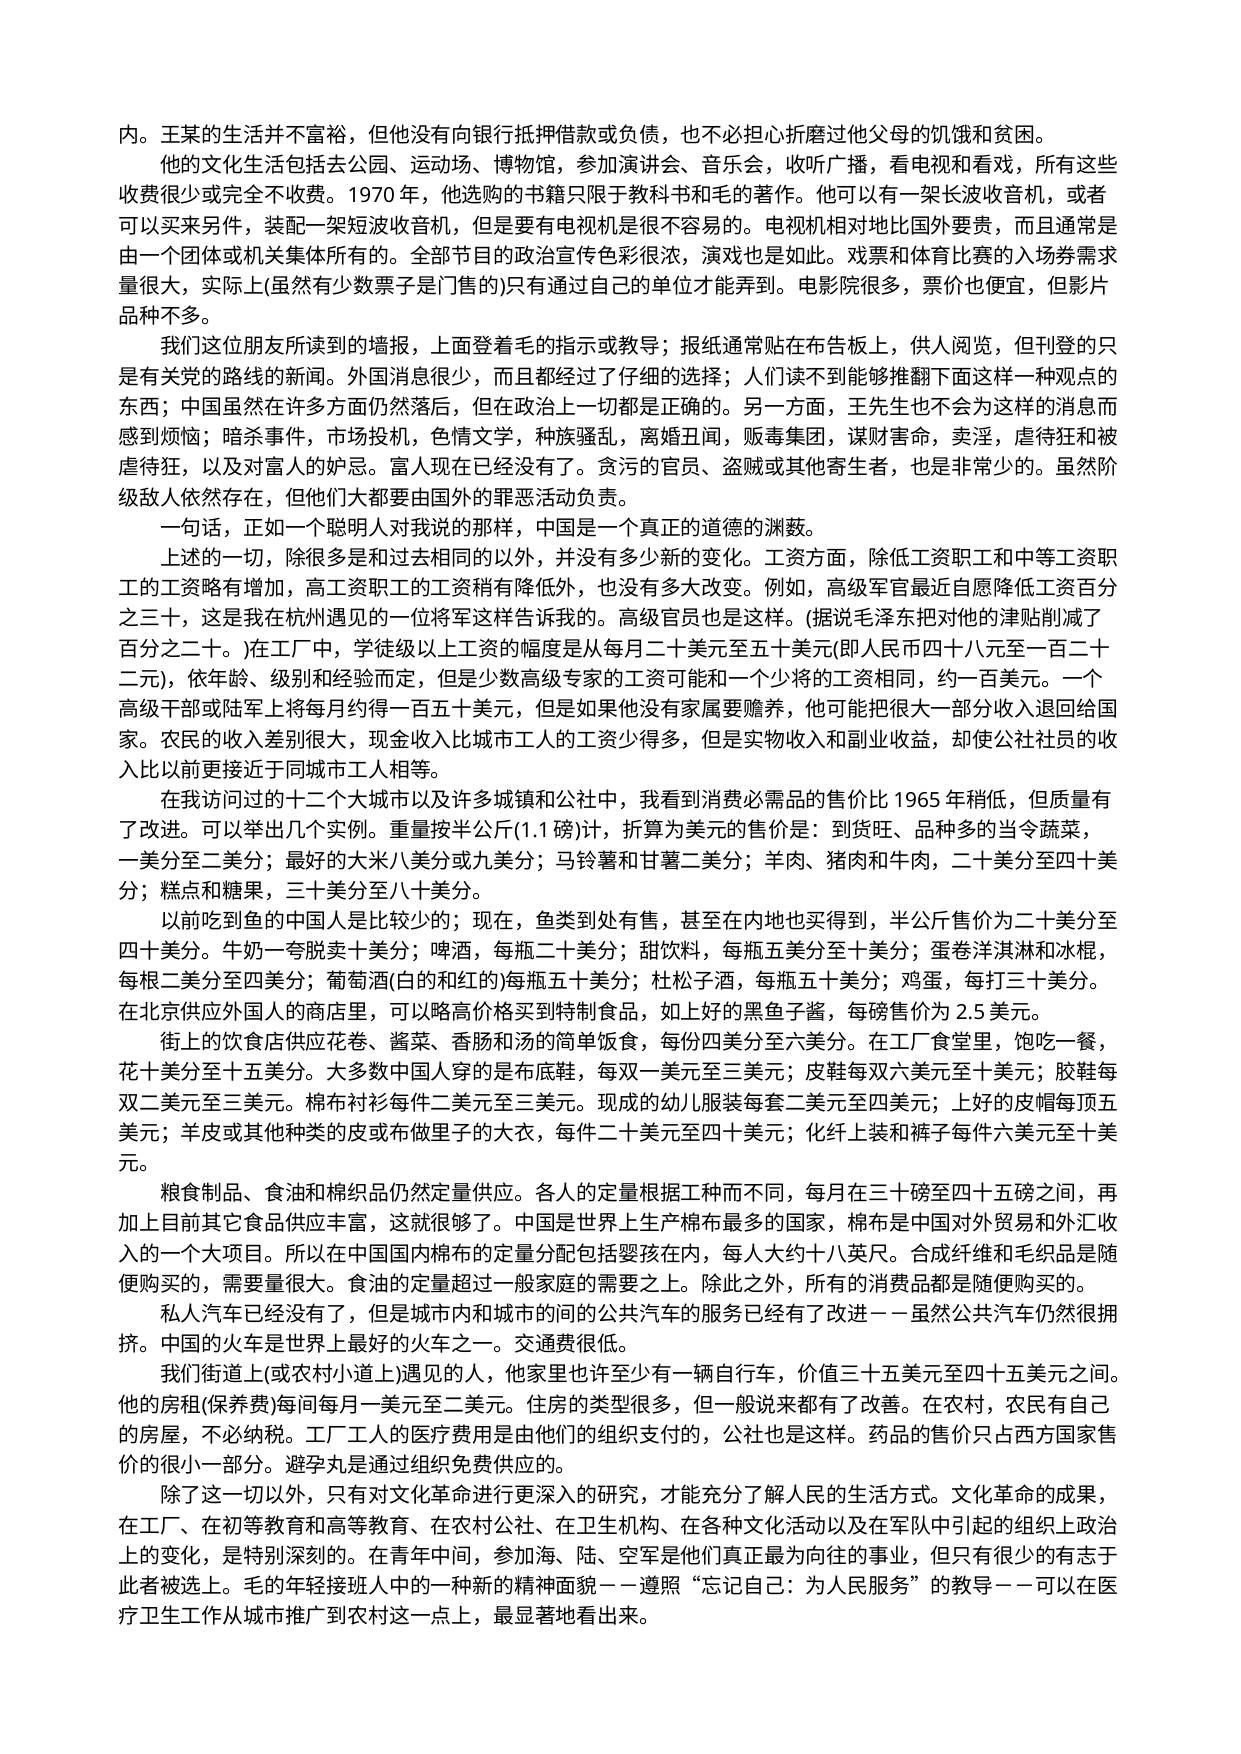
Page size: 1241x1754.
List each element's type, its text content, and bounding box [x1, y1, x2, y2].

text 私人汽车已经没有了，但是城市内和城市的间的公共汽车的服务已经有了改进－－虽然公共汽车仍然很拥挤。中国的火车是世界上最好的火车之一。交通费很低。 [118, 1297, 1122, 1358]
text 在我访问过的十二个大城市以及许多城镇和公社中，我看到消费必需品的售价比1965年稍低，但质量有了改进。可以举出几个实例。重量按半公斤(1.1磅)计，折算为美元的售价是：到货旺、品种多的当令蔬菜，一美分至二美分；最好的大米八美分或九美分；马铃薯和甘薯二美分；羊肉、猪肉和牛肉，二十美分至四十美分；糕点和糖果，三十美分至八十美分。 [118, 783, 1122, 904]
text 我们街道上(或农村小道上)遇见的人，他家里也许至少有一辆自行车，价值三十五美元至四十五美元之间。他的房租(保养费)每间每月一美元至二美元。住房的类型很多，但一般说来都有了改善。在农村，农民有自己的房屋，不必纳税。工厂工人的医疗费用是由他们的组织支付的，公社也是这样。药品的售价只占西方国家售价的很小一部分。避孕丸是通过组织免费供应的。 [118, 1358, 1122, 1479]
text 一句话，正如一个聪明人对我说的那样，中国是一个真正的道德的渊薮。 [118, 511, 1122, 541]
text 粮食制品、食油和棉织品仍然定量供应。各人的定量根据工种而不同，每月在三十磅至四十五磅之间，再加上目前其它食品供应丰富，这就很够了。中国是世界上生产棉布最多的国家，棉布是中国对外贸易和外汇收入的一个大项目。所以在中国国内棉布的定量分配包括婴孩在内，每人大约十八英尺。合成纤维和毛织品是随便购买的，需要量很大。食油的定量超过一般家庭的需要之上。除此之外，所有的消费品都是随便购买的。 [118, 1176, 1122, 1297]
text 他的文化生活包括去公园、运动场、博物馆，参加演讲会、音乐会，收听广播，看电视和看戏，所有这些收费很少或完全不收费。1970年，他选购的书籍只限于教科书和毛的著作。他可以有一架长波收音机，或者可以买来另件，装配一架短波收音机，但是要有电视机是很不容易的。电视机相对地比国外要贵，而且通常是由一个团体或机关集体所有的。全部节目的政治宣传色彩很浓，演戏也是如此。戏票和体育比赛的入场券需求量很大，实际上(虽然有少数票子是门售的)只有通过自己的单位才能弄到。电影院很多，票价也便宜，但影片品种不多。 [118, 148, 1122, 330]
text 内。王某的生活并不富裕，但他没有向银行抵押借款或负债，也不必担心折磨过他父母的饥饿和贫困。 [118, 118, 1122, 148]
text 以前吃到鱼的中国人是比较少的；现在，鱼类到处有售，甚至在内地也买得到，半公斤售价为二十美分至四十美分。牛奶一夸脱卖十美分；啤酒，每瓶二十美分；甜饮料，每瓶五美分至十美分；蛋卷洋淇淋和冰棍，每根二美分至四美分；葡萄酒(白的和红的)每瓶五十美分；杜松子酒，每瓶五十美分；鸡蛋，每打三十美分。在北京供应外国人的商店里，可以略高价格买到特制食品，如上好的黑鱼子酱，每磅售价为2.5美元。 [118, 904, 1122, 1025]
text 除了这一切以外，只有对文化革命进行更深入的研究，才能充分了解人民的生活方式。文化革命的成果，在工厂、在初等教育和高等教育、在农村公社、在卫生机构、在各种文化活动以及在军队中引起的组织上政治上的变化，是特别深刻的。在青年中间，参加海、陆、空军是他们真正最为向往的事业，但只有很少的有志于此者被选上。毛的年轻接班人中的一种新的精神面貌－－遵照“忘记自己：为人民服务”的教导－－可以在医疗卫生工作从城市推广到农村这一点上，最显著地看出来。 [118, 1479, 1122, 1630]
text 我们这位朋友所读到的墙报，上面登着毛的指示或教导；报纸通常贴在布告板上，供人阅览，但刊登的只是有关党的路线的新闻。外国消息很少，而且都经过了仔细的选择；人们读不到能够推翻下面这样一种观点的东西；中国虽然在许多方面仍然落后，但在政治上一切都是正确的。另一方面，王先生也不会为这样的消息而感到烦恼；暗杀事件，市场投机，色情文学，种族骚乱，离婚丑闻，贩毒集团，谋财害命，卖淫，虐待狂和被虐待狂，以及对富人的妒忌。富人现在已经没有了。贪污的官员、盗贼或其他寄生者，也是非常少的。虽然阶级敌人依然存在，但他们大都要由国外的罪恶活动负责。 [118, 330, 1122, 511]
text 上述的一切，除很多是和过去相同的以外，并没有多少新的变化。工资方面，除低工资职工和中等工资职工的工资略有增加，高工资职工的工资稍有降低外，也没有多大改变。例如，高级军官最近自愿降低工资百分之三十，这是我在杭州遇见的一位将军这样告诉我的。高级官员也是这样。(据说毛泽东把对他的津贴削减了百分之二十。)在工厂中，学徒级以上工资的幅度是从每月二十美元至五十美元(即人民币四十八元至一百二十二元)，依年龄、级别和经验而定，但是少数高级专家的工资可能和一个少将的工资相同，约一百美元。一个高级干部或陆军上将每月约得一百五十美元，但是如果他没有家属要赡养，他可能把很大一部分收入退回给国家。农民的收入差别很大，现金收入比城市工人的工资少得多，但是实物收入和副业收益，却使公社社员的收入比以前更接近于同城市工人相等。 [118, 541, 1122, 783]
text 街上的饮食店供应花卷、酱菜、香肠和汤的简单饭食，每份四美分至六美分。在工厂食堂里，饱吃一餐，花十美分至十五美分。大多数中国人穿的是布底鞋，每双一美元至三美元；皮鞋每双六美元至十美元；胶鞋每双二美元至三美元。棉布衬衫每件二美元至三美元。现成的幼儿服装每套二美元至四美元；上好的皮帽每顶五美元；羊皮或其他种类的皮或布做里子的大衣，每件二十美元至四十美元；化纤上装和裤子每件六美元至十美元。 [118, 1025, 1122, 1176]
